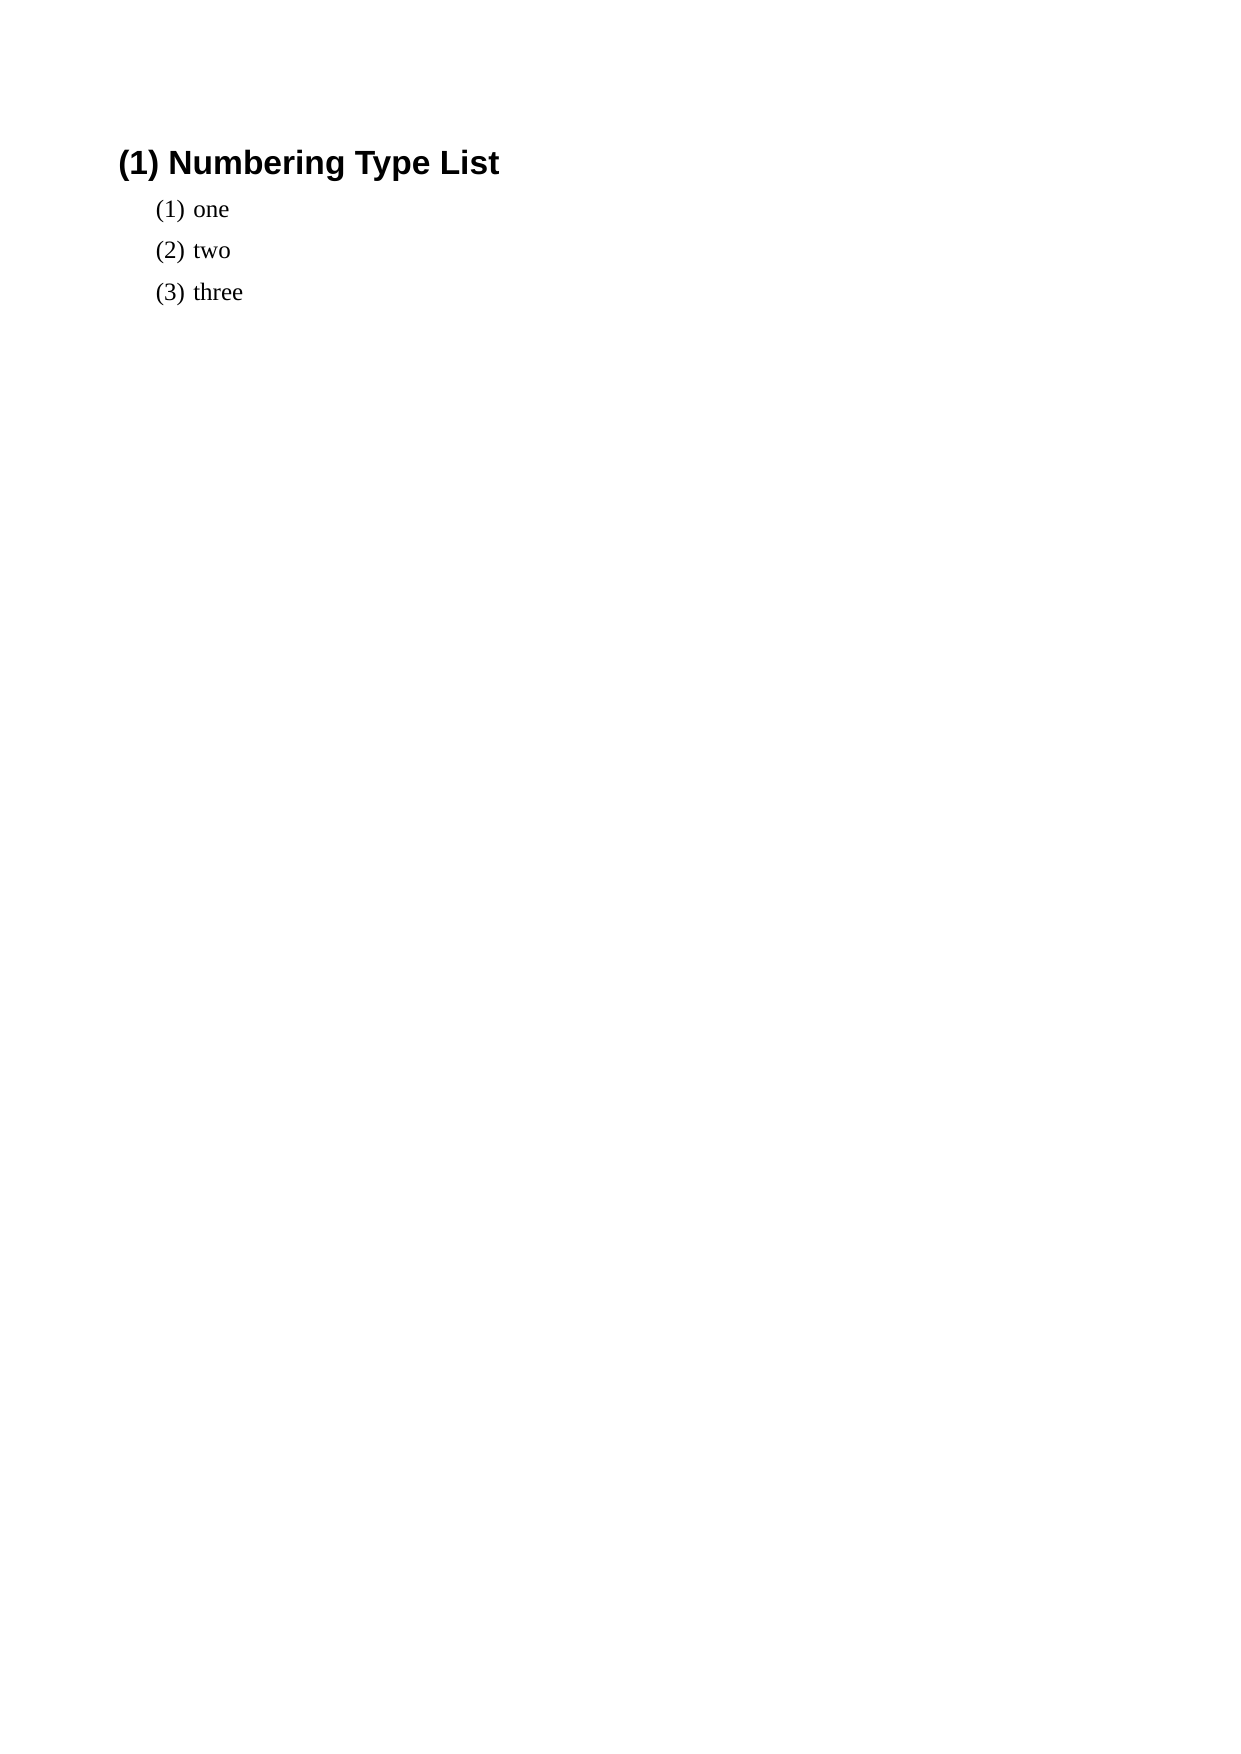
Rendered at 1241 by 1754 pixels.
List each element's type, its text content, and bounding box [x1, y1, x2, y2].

list one [156, 194, 1122, 223]
list three [156, 277, 1122, 306]
list two [156, 236, 1122, 264]
subtitle (1) Numbering Type List [118, 143, 1122, 182]
